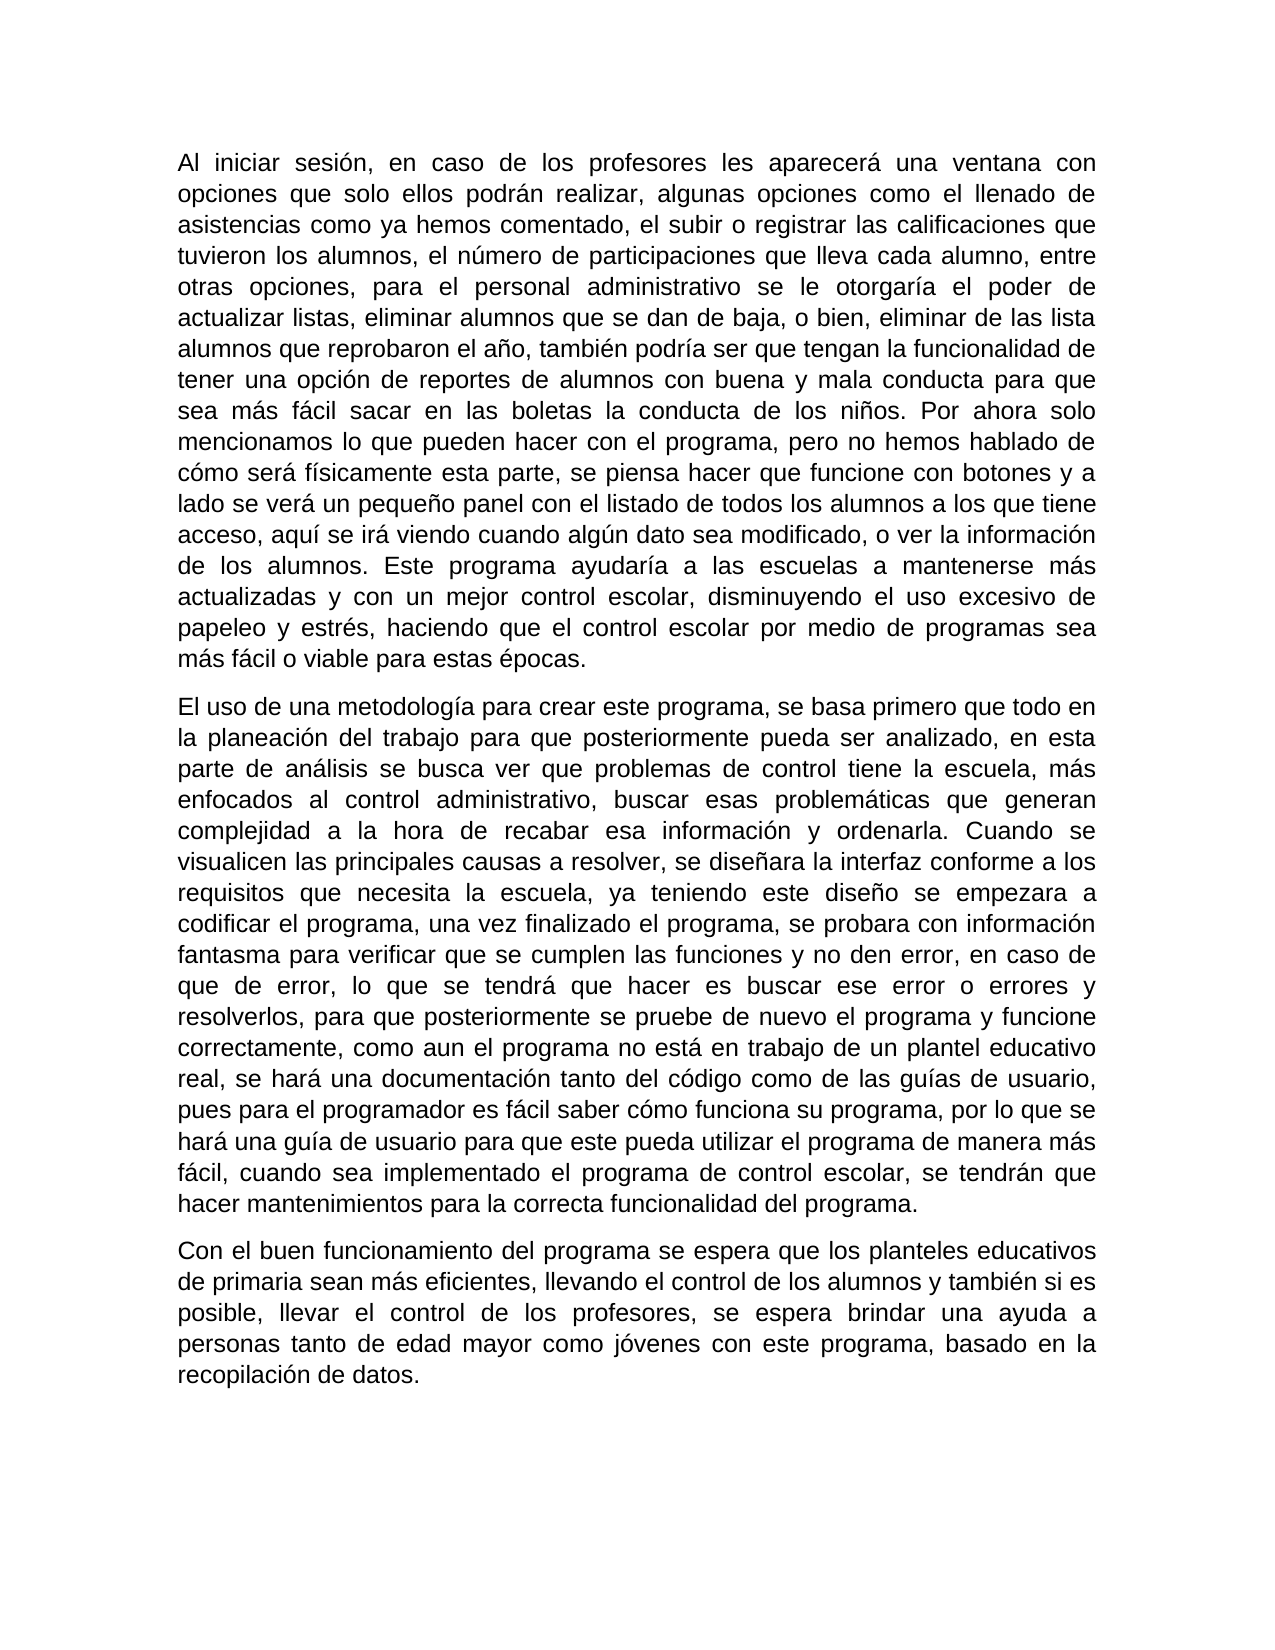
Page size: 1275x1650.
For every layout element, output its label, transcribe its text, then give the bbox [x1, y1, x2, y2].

text El uso de una metodología para crear este programa, se basa primero que todo en la planeación del trabajo para que posteriormente pueda ser analizado, en esta parte de análisis se busca ver que problemas de control tiene la escuela, más enfocados al control administrativo, buscar esas problemáticas que generan complejidad a la hora de recabar esa información y ordenarla. Cuando se visualicen las principales causas a resolver, se diseñara la interfaz conforme a los requisitos que necesita la escuela, ya teniendo este diseño se empezara a codificar el programa, una vez finalizado el programa, se probara con información fantasma para verificar que se cumplen las funciones y no den error, en caso de que de error, lo que se tendrá que hacer es buscar ese error o errores y resolverlos, para que posteriormente se pruebe de nuevo el programa y funcione correctamente, como aun el programa no está en trabajo de un plantel educativo real, se hará una documentación tanto del código como de las guías de usuario, pues para el programador es fácil saber cómo funciona su programa, por lo que se hará una guía de usuario para que este pueda utilizar el programa de manera más fácil, cuando sea implementado el programa de control escolar, se tendrán que hacer mantenimientos para la correcta funcionalidad del programa. [177, 692, 1098, 1217]
text Con el buen funcionamiento del programa se espera que los planteles educativos de primaria sean más eficientes, llevando el control de los alumnos y también si es posible, llevar el control de los profesores, se espera brindar una ayuda a personas tanto de edad mayor como jóvenes con este programa, basado en la recopilación de datos. [177, 1236, 1098, 1389]
text Al iniciar sesión, en caso de los profesores les aparecerá una ventana con opciones que solo ellos podrán realizar, algunas opciones como el llenado de asistencias como ya hemos comentado, el subir o registrar las calificaciones que tuvieron los alumnos, el número de participaciones que lleva cada alumno, entre otras opciones, para el personal administrativo se le otorgaría el poder de actualizar listas, eliminar alumnos que se dan de baja, o bien, eliminar de las lista alumnos que reprobaron el año, también podría ser que tengan la funcionalidad de tener una opción de reportes de alumnos con buena y mala conducta para que sea más fácil sacar en las boletas la conducta de los niños. Por ahora solo mencionamos lo que pueden hacer con el programa, pero no hemos hablado de cómo será físicamente esta parte, se piensa hacer que funcione con botones y a lado se verá un pequeño panel con el listado de todos los alumnos a los que tiene acceso, aquí se irá viendo cuando algún dato sea modificado, o ver la información de los alumnos. Este programa ayudaría a las escuelas a mantenerse más actualizadas y con un mejor control escolar, disminuyendo el uso excesivo de papeleo y estrés, haciendo que el control escolar por medio de programas sea más fácil o viable para estas épocas. [177, 148, 1098, 673]
